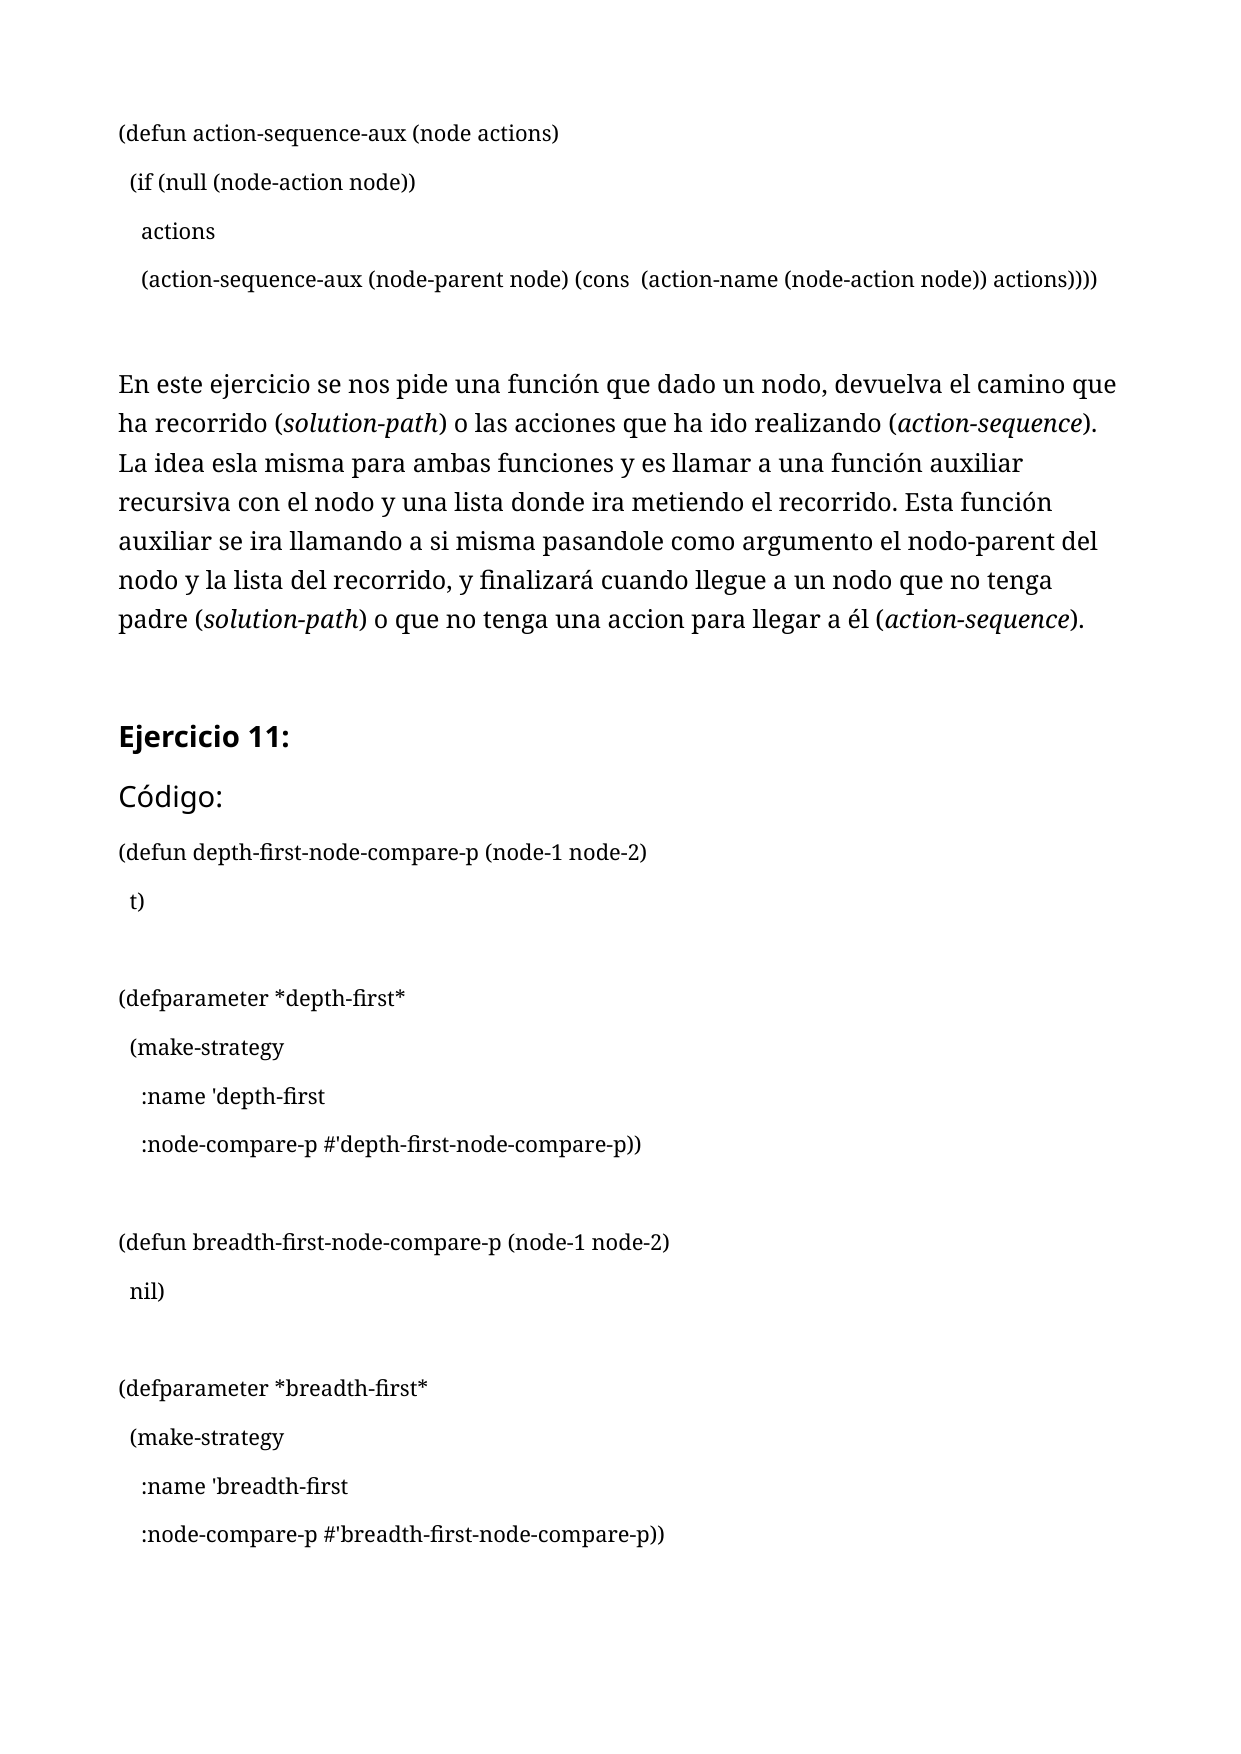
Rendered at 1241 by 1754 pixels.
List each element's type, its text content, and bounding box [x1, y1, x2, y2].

text :name 'breadth-first [118, 1471, 1122, 1500]
text :node-compare-p #'breadth-first-node-compare-p)) [118, 1519, 1122, 1549]
text (defparameter *depth-first* [118, 983, 1122, 1013]
text Código: [118, 777, 1122, 816]
text (make-strategy [118, 1422, 1122, 1452]
text :name 'depth-first [118, 1081, 1122, 1110]
text t) [118, 886, 1122, 915]
text (make-strategy [118, 1032, 1122, 1062]
text (if (null (node-action node)) [118, 167, 1122, 197]
text (defun breadth-first-node-compare-p (node-1 node-2) [118, 1227, 1122, 1257]
text (defun action-sequence-aux (node actions) [118, 118, 1122, 148]
text (defun depth-first-node-compare-p (node-1 node-2) [118, 837, 1122, 867]
text nil) [118, 1276, 1122, 1305]
text actions [118, 216, 1122, 245]
text :node-compare-p #'depth-first-node-compare-p)) [118, 1129, 1122, 1159]
text En este ejercicio se nos pide una función que dado un nodo, devuelva el camino que ha recorrido (solution-path) o las acciones que ha ido realizando (action-sequence). La idea esla misma para ambas funciones y es llamar a una función auxiliar recursiva con el nodo y una lista donde ira metiendo el recorrido. Esta función auxiliar se ira llamando a si misma pasandole como argumento el nodo-parent del nodo y la lista del recorrido, y finalizará cuando llegue a un nodo que no tenga padre (solution-path) o que no tenga una accion para llegar a él (action-sequence). [118, 367, 1122, 636]
text (action-sequence-aux (node-parent node) (cons (action-name (node-action node)) actions)))) [118, 264, 1122, 294]
text (defparameter *breadth-first* [118, 1373, 1122, 1403]
text Ejercicio 11: [118, 716, 1122, 756]
